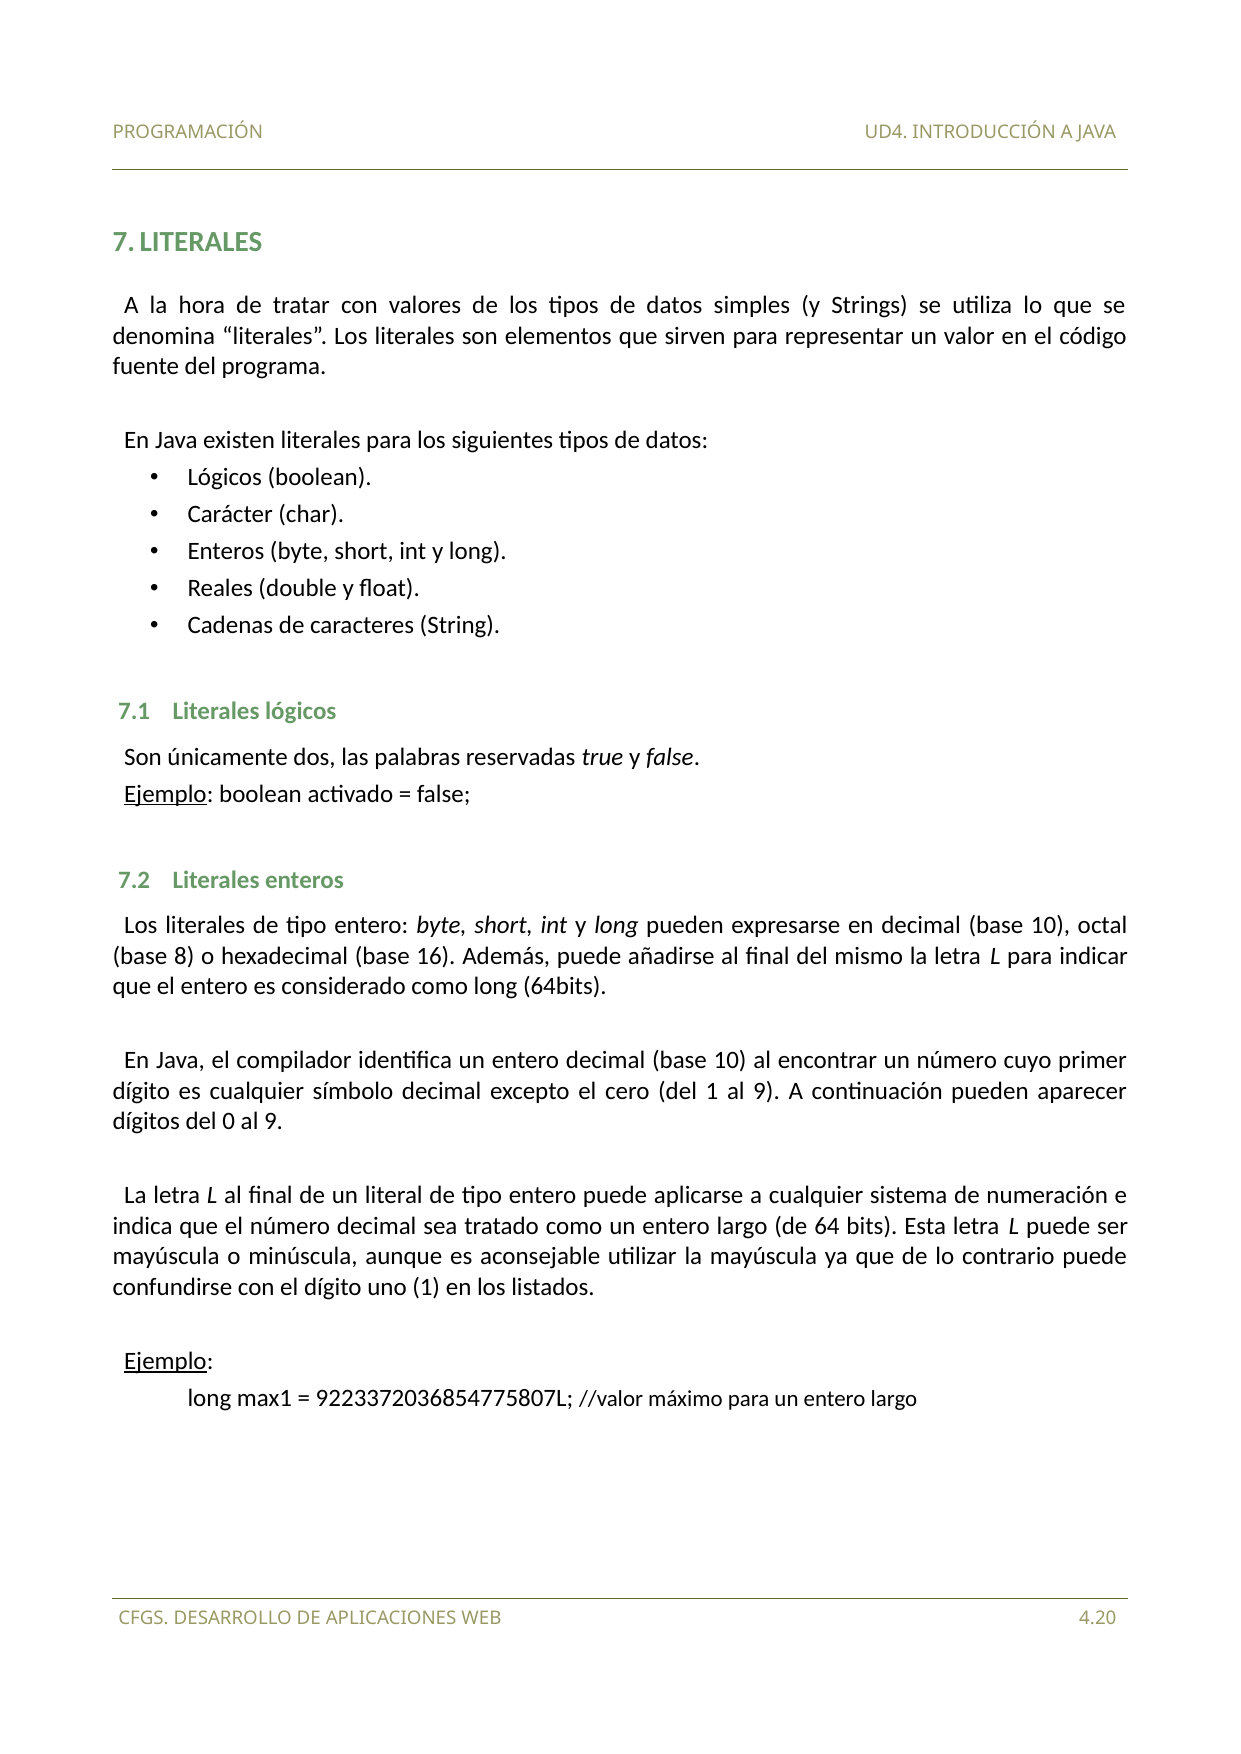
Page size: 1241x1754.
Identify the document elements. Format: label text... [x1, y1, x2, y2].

list Reales (double y float). [150, 572, 1128, 603]
list Carácter (char). [150, 498, 1128, 529]
list Enteros (byte, short, int y long). [150, 535, 1128, 566]
text Ejemplo: boolean activado = false; [112, 778, 1128, 808]
text Son únicamente dos, las palabras reservadas true y false. [112, 741, 1128, 771]
list Lógicos (boolean). [150, 461, 1128, 492]
list Cadenas de caracteres (String). [150, 609, 1128, 640]
text A la hora de tratar con valores de los tipos de datos simples (y Strings) se utiliza lo que se denomina “literales”. Los literales son elementos que sirven para representar un valor en el código fuente del programa. [112, 289, 1128, 381]
text long max1 = 9223372036854775807L; //valor máximo para un entero largo [112, 1382, 1128, 1412]
subtitle Literales lógicos [112, 696, 1128, 726]
text Ejemplo: [112, 1345, 1128, 1376]
text La letra L al final de un literal de tipo entero puede aplicarse a cualquier sistema de numeración e indica que el número decimal sea tratado como un entero largo (de 64 bits). Esta letra L puede ser mayúscula o minúscula, aunque es aconsejable utilizar la mayúscula ya que de lo contrario puede confundirse con el dígito uno (1) en los listados. [112, 1179, 1128, 1302]
text Los literales de tipo entero: byte, short, int y long pueden expresarse en decimal (base 10), octal (base 8) o hexadecimal (base 16). Además, puede añadirse al final del mismo la letra L para indicar que el entero es considerado como long (64bits). [112, 909, 1128, 1001]
text En Java existen literales para los siguientes tipos de datos: [112, 424, 1128, 455]
subtitle Literales [112, 223, 1128, 259]
subtitle Literales enteros [112, 864, 1128, 895]
text En Java, el compilador identifica un entero decimal (base 10) al encontrar un número cuyo primer dígito es cualquier símbolo decimal excepto el cero (del 1 al 9). A continuación pueden aparecer dígitos del 0 al 9. [112, 1044, 1128, 1136]
